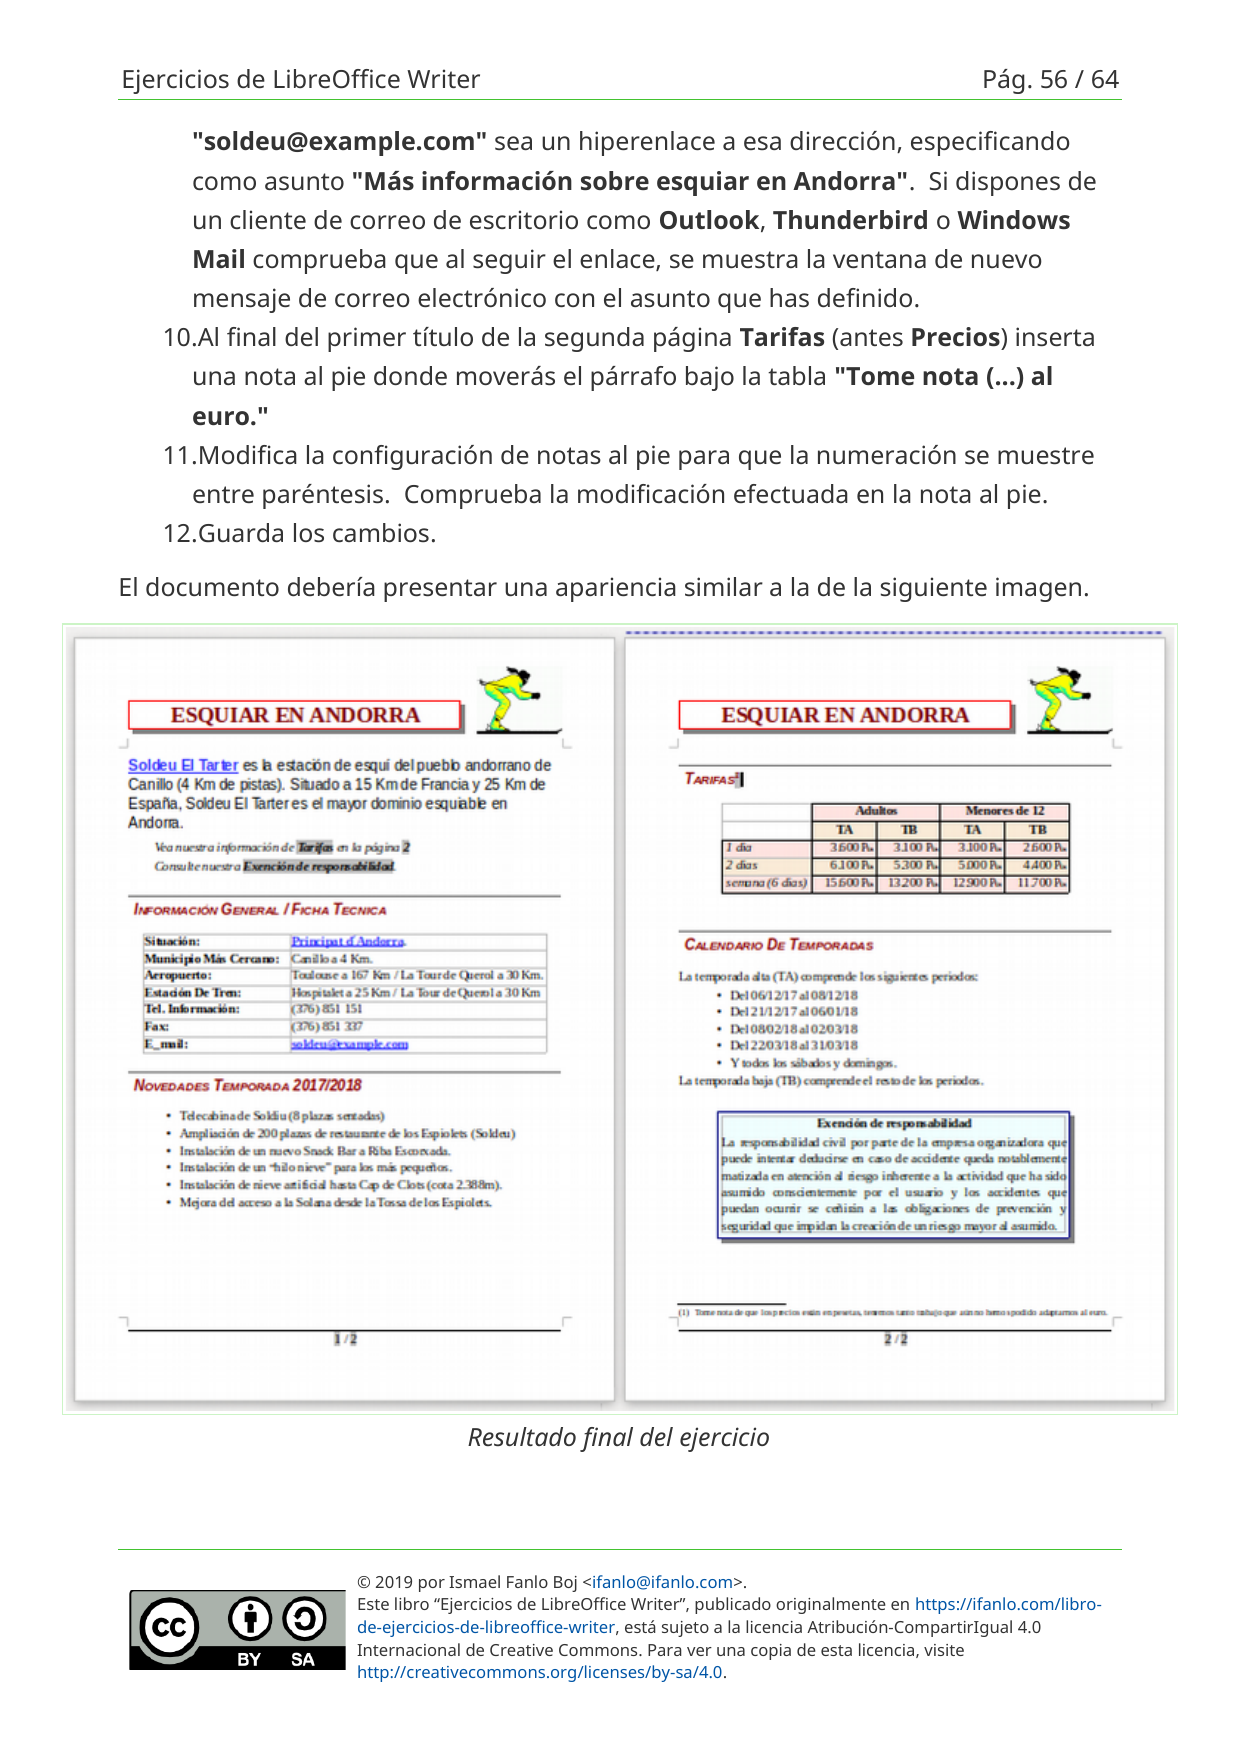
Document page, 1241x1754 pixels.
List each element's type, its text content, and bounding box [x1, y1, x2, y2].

picture [129, 1590, 346, 1670]
list Guarda los cambios. [162, 516, 1122, 550]
text El documento debería presentar una apariencia similar a la de la siguiente imagen. [118, 569, 1122, 603]
list Al final del primer título de la segunda página Tarifas (antes Precios) inserta una nota al pie donde moverás el párrafo bajo la tabla "Tome nota (...) al euro." [162, 320, 1122, 432]
text [63, 625, 1177, 1414]
text Resultado final del ejercicio [118, 1415, 1122, 1454]
list Modifica la configuración de notas al pie para que la numeración se muestre entre paréntesis. Comprueba la modificación efectuada en la nota al pie. [162, 437, 1122, 511]
list "soldeu@example.com" sea un hiperenlace a esa dirección, especificando como asunto "Más información sobre esquiar en Andorra". Si dispones de un cliente de correo de escritorio como Outlook, Thunderbird o Windows Mail comprueba que al seguir el enlace, se muestra la ventana de nuevo mensaje de correo electrónico con el asunto que has definido. [162, 124, 1122, 315]
picture [65, 627, 1175, 1411]
